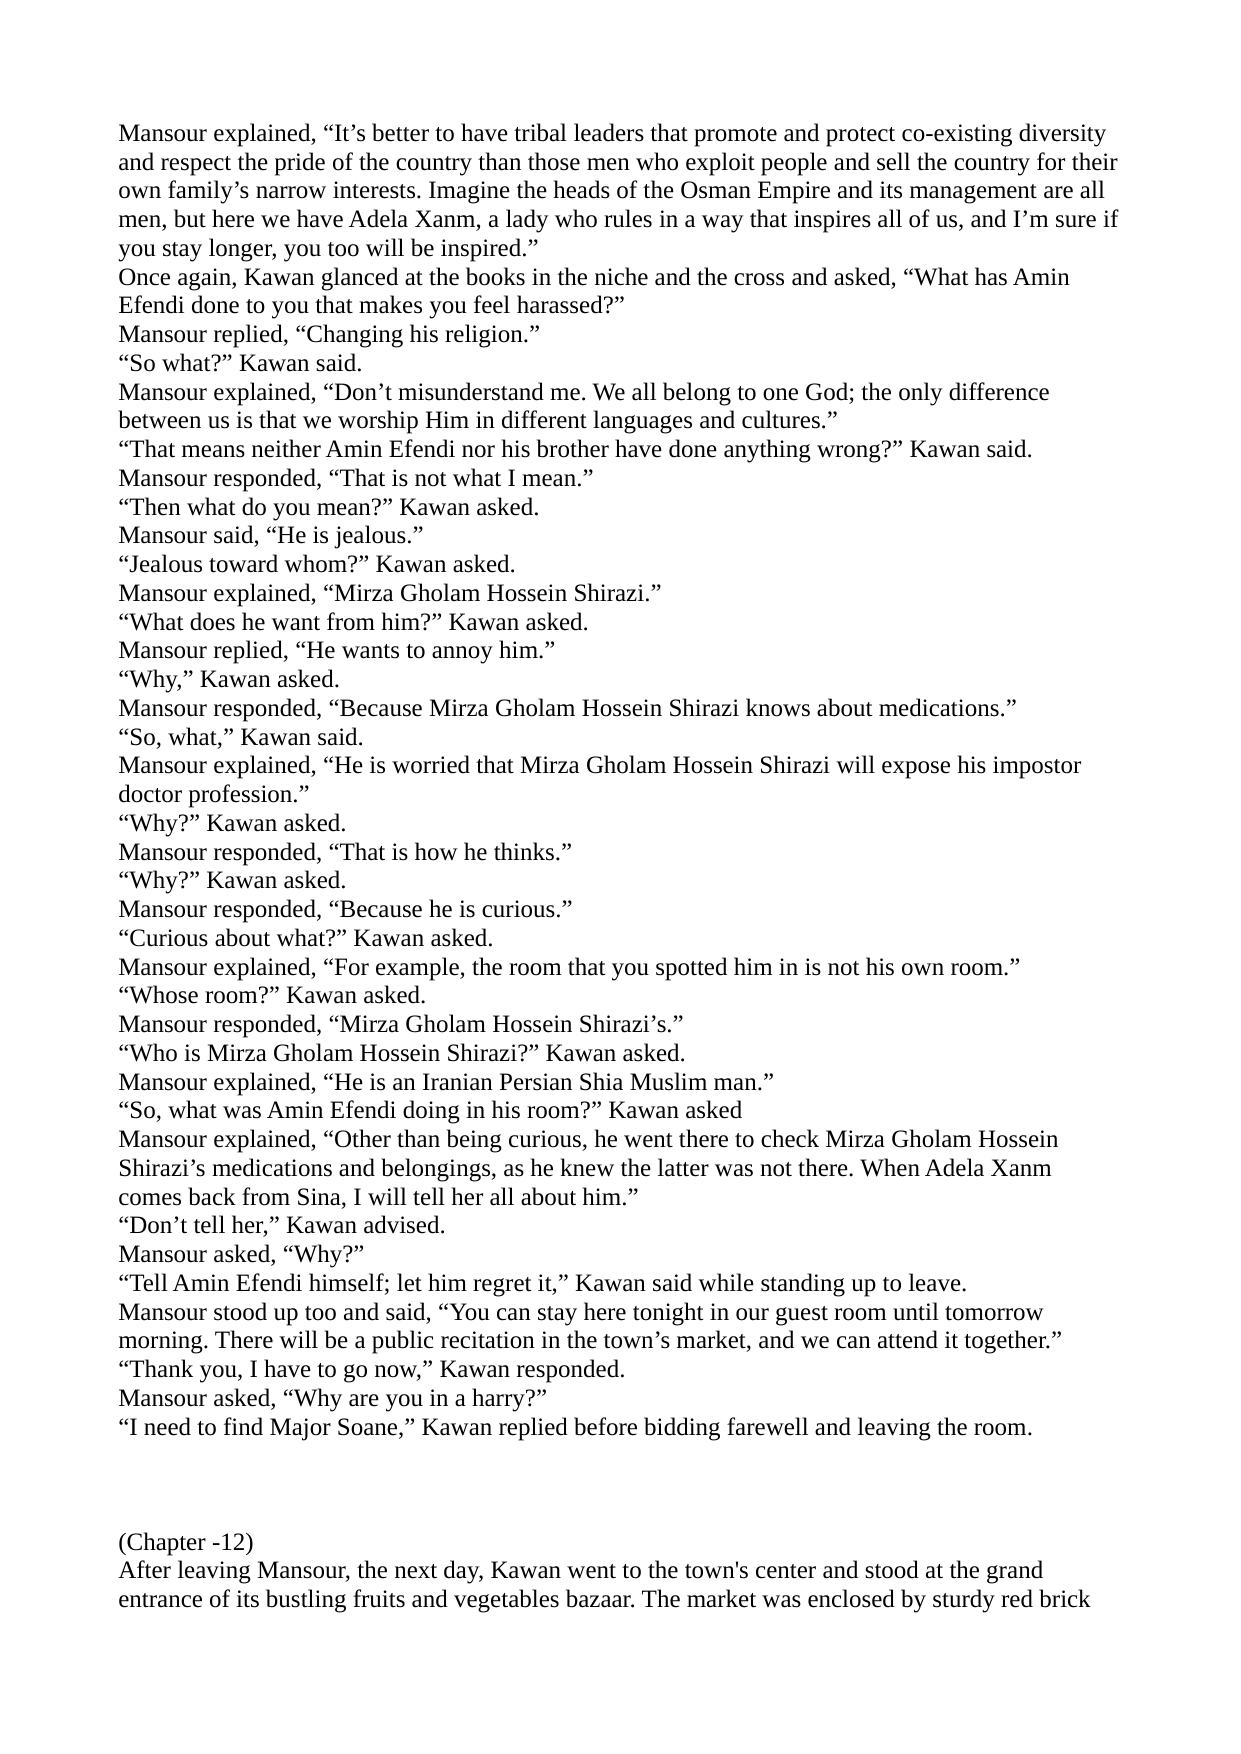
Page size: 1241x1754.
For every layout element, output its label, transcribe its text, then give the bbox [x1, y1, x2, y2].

text “Curious about what?” Kawan asked. [118, 923, 1122, 952]
text After leaving Mansour, the next day, Kawan went to the town's center and stood at the grand entrance of its bustling fruits and vegetables bazaar. The market was enclosed by sturdy red brick [118, 1556, 1122, 1613]
text Mansour explained, “For example, the room that you spotted him in is not his own room.” [118, 952, 1122, 981]
text (Chapter -12) [118, 1527, 1122, 1556]
text “What does he want from him?” Kawan asked. [118, 607, 1122, 636]
text Mansour responded, “That is not what I mean.” [118, 463, 1122, 492]
text Mansour responded, “Mirza Gholam Hossein Shirazi’s.” [118, 1009, 1122, 1038]
text “So what?” Kawan said. [118, 348, 1122, 377]
text “Then what do you mean?” Kawan asked. [118, 492, 1122, 521]
text Mansour explained, “Don’t misunderstand me. We all belong to one God; the only difference between us is that we worship Him in different languages and cultures.” [118, 377, 1122, 434]
text Mansour responded, “Because Mirza Gholam Hossein Shirazi knows about medications.” [118, 693, 1122, 722]
text Mansour replied, “Changing his religion.” [118, 319, 1122, 348]
text “So, what,” Kawan said. [118, 722, 1122, 751]
text Mansour said, “He is jealous.” [118, 521, 1122, 549]
text “Why,” Kawan asked. [118, 664, 1122, 693]
text “So, what was Amin Efendi doing in his room?” Kawan asked [118, 1096, 1122, 1124]
text “Tell Amin Efendi himself; let him regret it,” Kawan said while standing up to leave. [118, 1268, 1122, 1297]
text Mansour explained, “He is worried that Mirza Gholam Hossein Shirazi will expose his impostor doctor profession.” [118, 751, 1122, 808]
text Once again, Kawan glanced at the books in the niche and the cross and asked, “What has Amin Efendi done to you that makes you feel harassed?” [118, 262, 1122, 319]
text “Why?” Kawan asked. [118, 808, 1122, 837]
text Mansour responded, “That is how he thinks.” [118, 837, 1122, 866]
text Mansour explained, “It’s better to have tribal leaders that promote and protect co-existing diversity and respect the pride of the country than those men who exploit people and sell the country for their own family’s narrow interests. Imagine the heads of the Osman Empire and its management are all men, but here we have Adela Xanm, a lady who rules in a way that inspires all of us, and I’m sure if you stay longer, you too will be inspired.” [118, 118, 1122, 262]
text Mansour asked, “Why are you in a harry?” [118, 1383, 1122, 1412]
text “I need to find Major Soane,” Kawan replied before bidding farewell and leaving the room. [118, 1412, 1122, 1441]
text Mansour explained, “Mirza Gholam Hossein Shirazi.” [118, 578, 1122, 607]
text “That means neither Amin Efendi nor his brother have done anything wrong?” Kawan said. [118, 434, 1122, 463]
text “Why?” Kawan asked. [118, 866, 1122, 894]
text “Whose room?” Kawan asked. [118, 981, 1122, 1009]
text “Who is Mirza Gholam Hossein Shirazi?” Kawan asked. [118, 1038, 1122, 1067]
text Mansour responded, “Because he is curious.” [118, 894, 1122, 923]
text Mansour stood up too and said, “You can stay here tonight in our guest room until tomorrow morning. There will be a public recitation in the town’s market, and we can attend it together.” [118, 1297, 1122, 1354]
text Mansour replied, “He wants to annoy him.” [118, 636, 1122, 664]
text “Jealous toward whom?” Kawan asked. [118, 549, 1122, 578]
text “Thank you, I have to go now,” Kawan responded. [118, 1354, 1122, 1383]
text “Don’t tell her,” Kawan advised. [118, 1211, 1122, 1239]
text Mansour asked, “Why?” [118, 1239, 1122, 1268]
text Mansour explained, “Other than being curious, he went there to check Mirza Gholam Hossein Shirazi’s medications and belongings, as he knew the latter was not there. When Adela Xanm comes back from Sina, I will tell her all about him.” [118, 1124, 1122, 1211]
text Mansour explained, “He is an Iranian Persian Shia Muslim man.” [118, 1067, 1122, 1096]
